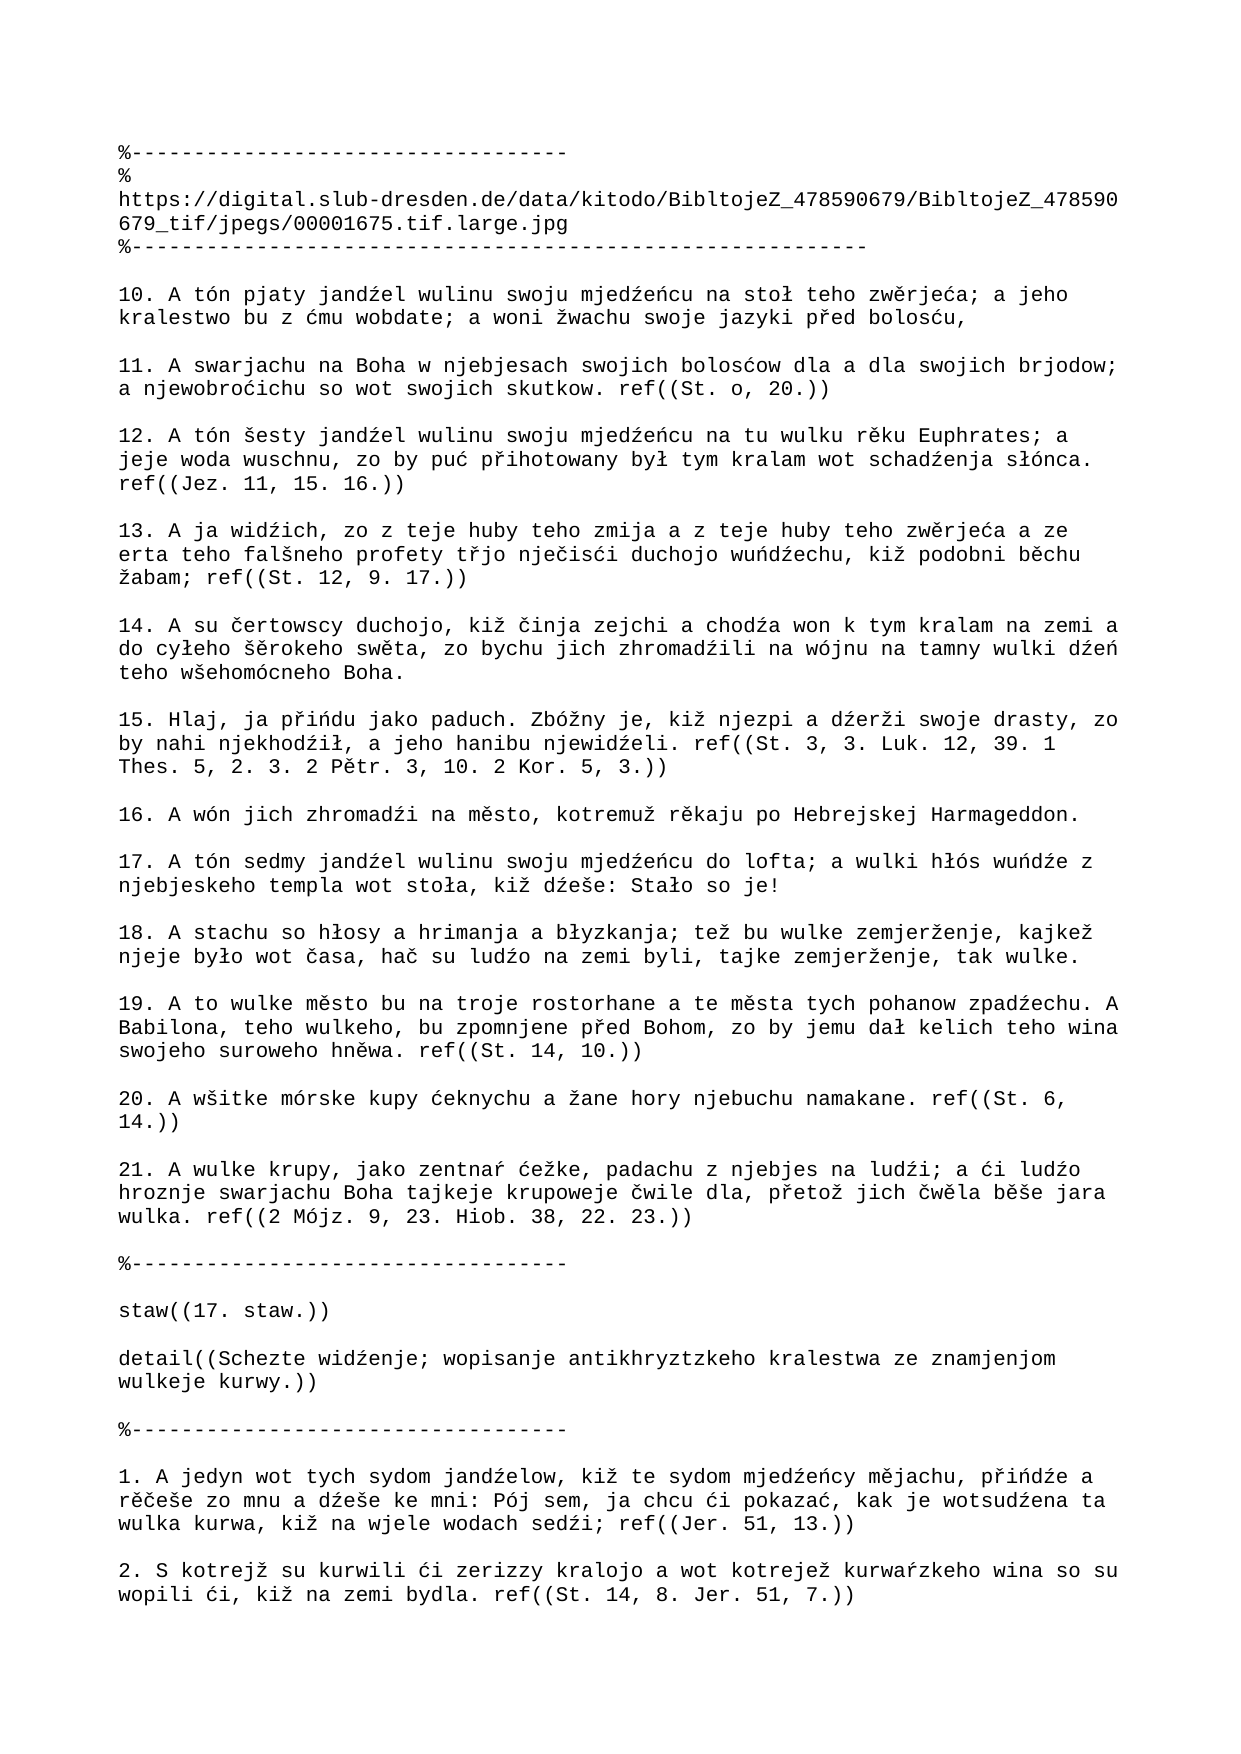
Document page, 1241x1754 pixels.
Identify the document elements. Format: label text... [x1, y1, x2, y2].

text 11. A swarjachu na Boha w njebjesach swojich bolosćow dla a dla swojich brjodow; a njewobroćichu so wot swojich skutkow. ref((St. o, 20.)) [118, 354, 1122, 402]
text %----------------------------------------------------------- [118, 236, 1122, 260]
text detail((Schezte widźenje; wopisanje antikhryztzkeho kralestwa ze znamjenjom wulkeje kurwy.)) [118, 1348, 1122, 1395]
text 10. A tón pjaty jandźel wulinu swoju mjedźeńcu na stoł teho zwěrjeća; a jeho kralestwo bu z ćmu wobdate; a woni žwachu swoje jazyki před bolosću, [118, 284, 1122, 331]
text 14. A su čertowscy duchojo, kiž činja zejchi a chodźa won k tym kralam na zemi a do cyłeho šěrokeho swěta, zo bychu jich zhromadźili na wójnu na tamny wulki dźeń teho wšehomócneho Boha. [118, 615, 1122, 686]
text staw((17. staw.)) [118, 1300, 1122, 1324]
text 1. A jedyn wot tych sydom jandźelow, kiž te sydom mjedźeńcy mějachu, přińdźe a rěčeše zo mnu a dźeše ke mni: Pój sem, ja chcu ći pokazać, kak je wotsudźena ta wulka kurwa, kiž na wjele wodach sedźi; ref((Jer. 51, 13.)) [118, 1466, 1122, 1537]
text 15. Hlaj, ja přińdu jako paduch. Zbóžny je, kiž njezpi a dźerži swoje drasty, zo by nahi njekhodźił, a jeho hanibu njewidźeli. ref((St. 3, 3. Luk. 12, 39. 1 Thes. 5, 2. 3. 2 Pětr. 3, 10. 2 Kor. 5, 3.)) [118, 709, 1122, 780]
text 12. A tón šesty jandźel wulinu swoju mjedźeńcu na tu wulku rěku Euphrates; a jeje woda wuschnu, zo by puć přihotowany był tym kralam wot schadźenja słónca. ref((Jez. 11, 15. 16.)) [118, 426, 1122, 496]
text 18. A stachu so hłosy a hrimanja a błyzkanja; tež bu wulke zemjerženje, kajkež njeje było wot časa, hač su ludźo na zemi byli, tajke zemjerženje, tak wulke. [118, 922, 1122, 969]
text % https://digital.slub-dresden.de/data/kitodo/BibltojeZ_478590679/BibltojeZ_478590679_tif/jpegs/00001675.tif.large.jpg [118, 165, 1122, 236]
text 20. A wšitke mórske kupy ćeknychu a žane hory njebuchu namakane. ref((St. 6, 14.)) [118, 1088, 1122, 1135]
text %----------------------------------- [118, 142, 1122, 165]
text 17. A tón sedmy jandźel wulinu swoju mjedźeńcu do lofta; a wulki hłós wuńdźe z njebjeskeho templa wot stoła, kiž dźeše: Stało so je! [118, 851, 1122, 898]
text 2. S kotrejž su kurwili ći zerizzy kralojo a wot kotrejež kurwaŕzkeho wina so su wopili ći, kiž na zemi bydla. ref((St. 14, 8. Jer. 51, 7.)) [118, 1561, 1122, 1608]
text 16. A wón jich zhromadźi na město, kotremuž rěkaju po Hebrejskej Harmageddon. [118, 804, 1122, 827]
text 21. A wulke krupy, jako zentnaŕ ćežke, padachu z njebjes na ludźi; a ći ludźo hroznje swarjachu Boha tajkeje krupoweje čwile dla, přetož jich čwěla běše jara wulka. ref((2 Mójz. 9, 23. Hiob. 38, 22. 23.)) [118, 1158, 1122, 1229]
text 19. A to wulke město bu na troje rostorhane a te města tych pohanow zpadźechu. A Babilona, teho wulkeho, bu zpomnjene před Bohom, zo by jemu dał kelich teho wina swojeho suroweho hněwa. ref((St. 14, 10.)) [118, 993, 1122, 1064]
text %----------------------------------- [118, 1253, 1122, 1277]
text %----------------------------------- [118, 1419, 1122, 1442]
text 13. A ja widźich, zo z teje huby teho zmija a z teje huby teho zwěrjeća a ze erta teho falšneho profety třjo nječisći duchojo wuńdźechu, kiž podobni běchu žabam; ref((St. 12, 9. 17.)) [118, 520, 1122, 591]
